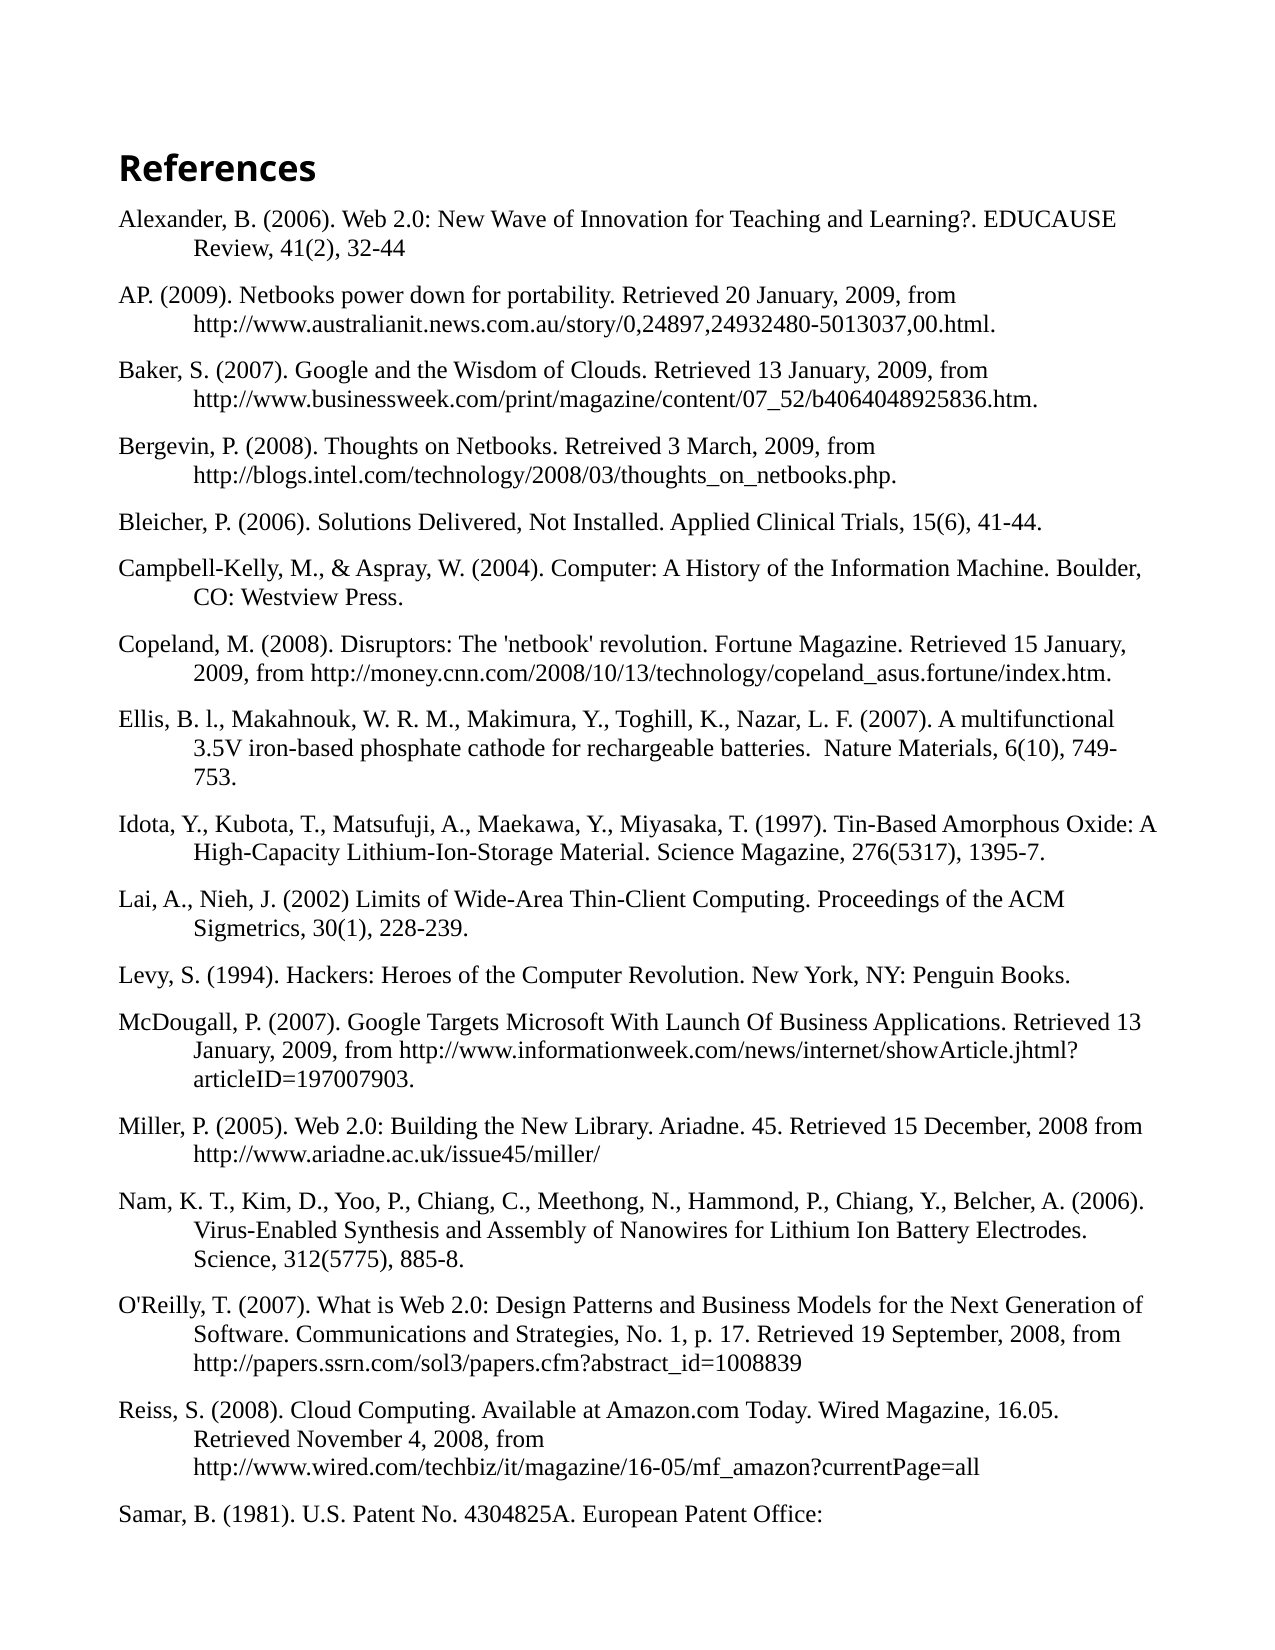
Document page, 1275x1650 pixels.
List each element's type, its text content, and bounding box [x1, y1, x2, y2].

text Ellis, B. l., Makahnouk, W. R. M., Makimura, Y., Toghill, K., Nazar, L. F. (2007). A multifunctional 3.5V iron-based phosphate cathode for rechargeable batteries. Nature Materials, 6(10), 749-753. [118, 704, 1157, 791]
text Nam, K. T., Kim, D., Yoo, P., Chiang, C., Meethong, N., Hammond, P., Chiang, Y., Belcher, A. (2006). Virus-Enabled Synthesis and Assembly of Nanowires for Lithium Ion Battery Electrodes. Science, 312(5775), 885-8. [118, 1186, 1157, 1273]
text O'Reilly, T. (2007). What is Web 2.0: Design Patterns and Business Models for the Next Generation of Software. Communications and Strategies, No. 1, p. 17. Retrieved 19 September, 2008, from http://papers.ssrn.com/sol3/papers.cfm?abstract_id=1008839 [118, 1291, 1157, 1377]
text Alexander, B. (2006). Web 2.0: New Wave of Innovation for Teaching and Learning?. EDUCAUSE Review, 41(2), 32-44 [118, 204, 1157, 262]
text Baker, S. (2007). Google and the Wisdom of Clouds. Retrieved 13 January, 2009, from http://www.businessweek.com/print/magazine/content/07_52/b4064048925836.htm. [118, 356, 1157, 413]
text Samar, B. (1981). U.S. Patent No. 4304825A. European Patent Office: [118, 1499, 1157, 1528]
subtitle References [118, 143, 1157, 192]
text Levy, S. (1994). Hackers: Heroes of the Computer Revolution. New York, NY: Penguin Books. [118, 960, 1157, 988]
text Campbell-Kelly, M., & Aspray, W. (2004). Computer: A History of the Information Machine. Boulder, CO: Westview Press. [118, 553, 1157, 611]
text Bleicher, P. (2006). Solutions Delivered, Not Installed. Applied Clinical Trials, 15(6), 41-44. [118, 507, 1157, 535]
text Miller, P. (2005). Web 2.0: Building the New Library. Ariadne. 45. Retrieved 15 December, 2008 from http://www.ariadne.ac.uk/issue45/miller/ [118, 1111, 1157, 1168]
text Lai, A., Nieh, J. (2002) Limits of Wide-Area Thin-Client Computing. Proceedings of the ACM Sigmetrics, 30(1), 228-239. [118, 884, 1157, 942]
text Reiss, S. (2008). Cloud Computing. Available at Amazon.com Today. Wired Magazine, 16.05. Retrieved November 4, 2008, from http://www.wired.com/techbiz/it/magazine/16-05/mf_amazon?currentPage=all [118, 1395, 1157, 1481]
text Copeland, M. (2008). Disruptors: The 'netbook' revolution. Fortune Magazine. Retrieved 15 January, 2009, from http://money.cnn.com/2008/10/13/technology/copeland_asus.fortune/index.htm. [118, 629, 1157, 686]
text AP. (2009). Netbooks power down for portability. Retrieved 20 January, 2009, from http://www.australianit.news.com.au/story/0,24897,24932480-5013037,00.html. [118, 280, 1157, 338]
text Bergevin, P. (2008). Thoughts on Netbooks. Retreived 3 March, 2009, from http://blogs.intel.com/technology/2008/03/thoughts_on_netbooks.php. [118, 431, 1157, 489]
text McDougall, P. (2007). Google Targets Microsoft With Launch Of Business Applications. Retrieved 13 January, 2009, from http://www.informationweek.com/news/internet/showArticle.jhtml?articleID=197007903. [118, 1007, 1157, 1093]
text Idota, Y., Kubota, T., Matsufuji, A., Maekawa, Y., Miyasaka, T. (1997). Tin-Based Amorphous Oxide: A High-Capacity Lithium-Ion-Storage Material. Science Magazine, 276(5317), 1395-7. [118, 809, 1157, 866]
